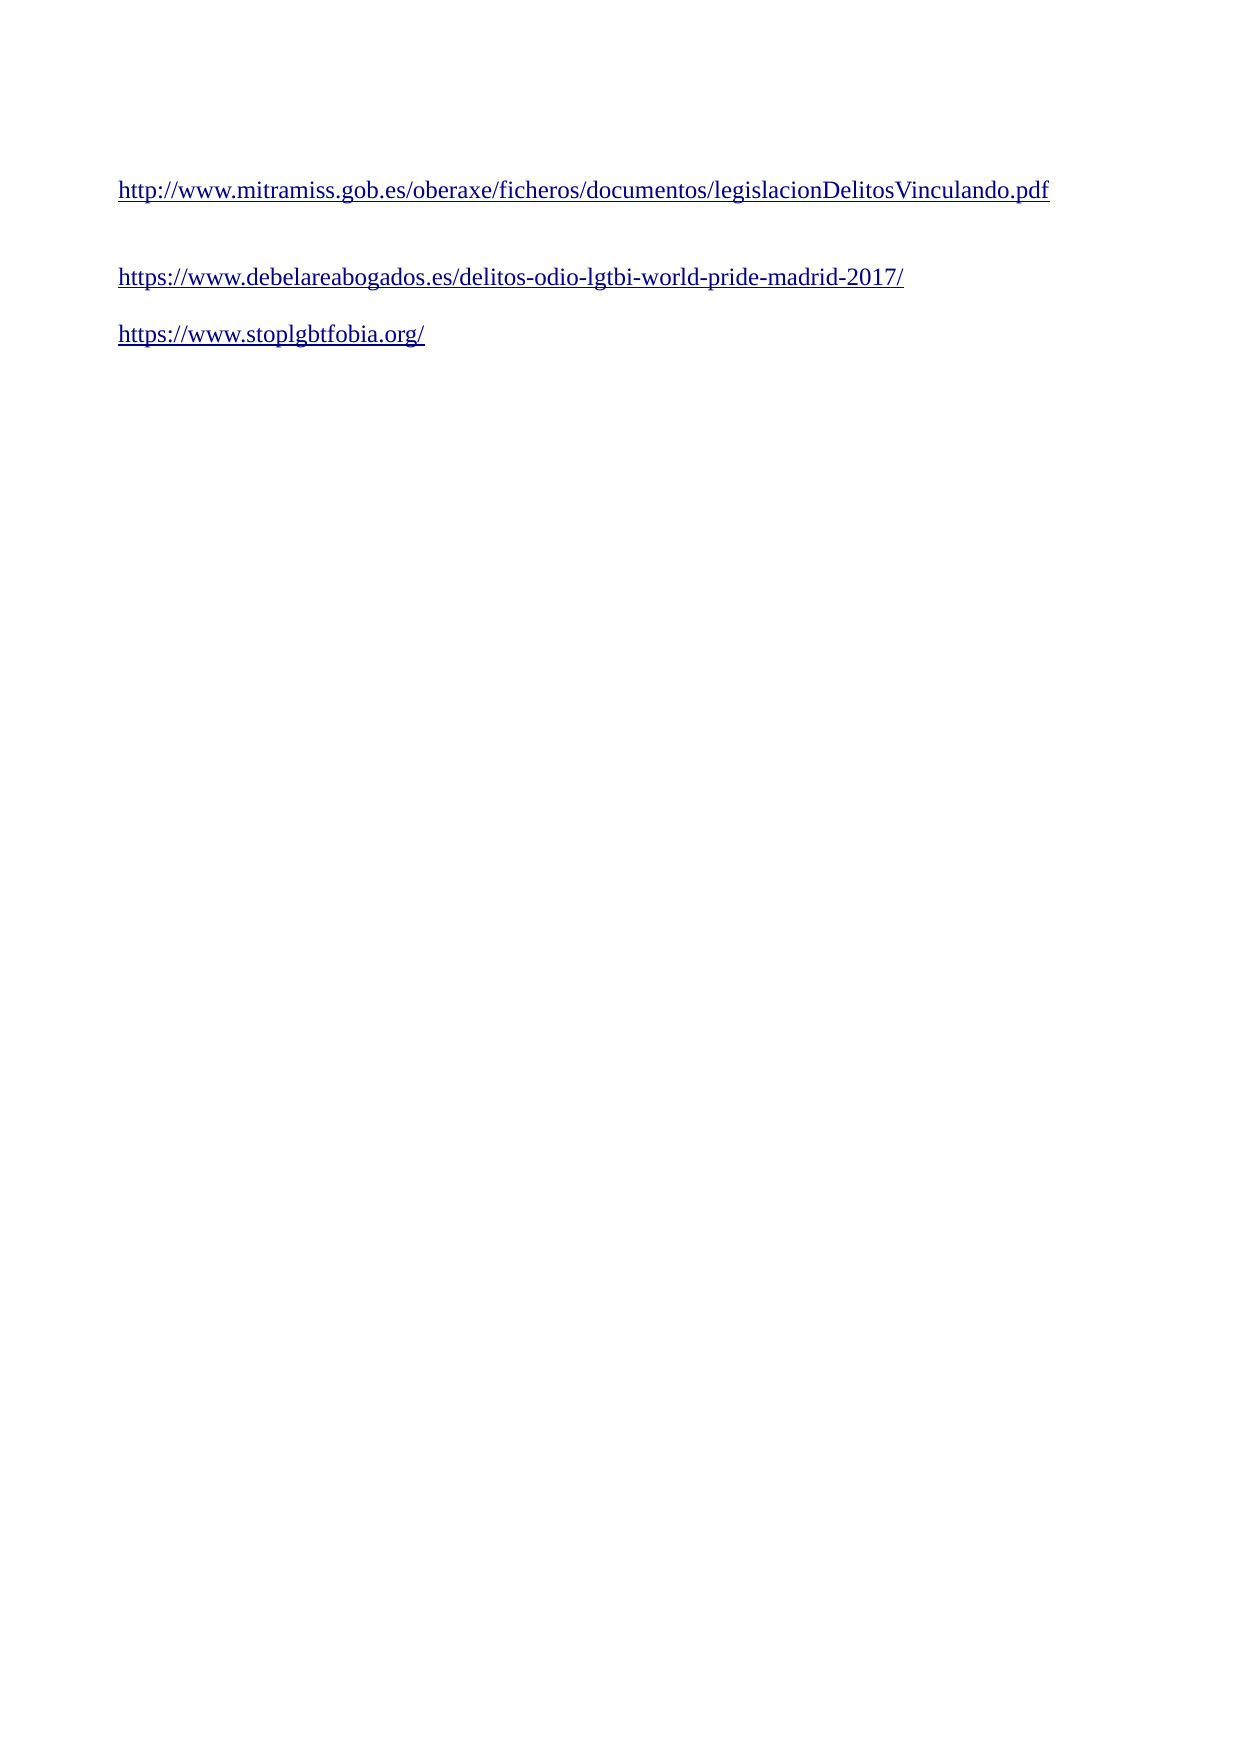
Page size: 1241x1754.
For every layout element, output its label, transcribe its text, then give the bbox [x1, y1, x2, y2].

text http://www.mitramiss.gob.es/oberaxe/ficheros/documentos/legislacionDelitosVinculando.pdf [118, 176, 1122, 204]
text https://www.debelareabogados.es/delitos-odio-lgtbi-world-pride-madrid-2017/ [118, 262, 1122, 291]
text https://www.stoplgbtfobia.org/ [118, 319, 1122, 348]
